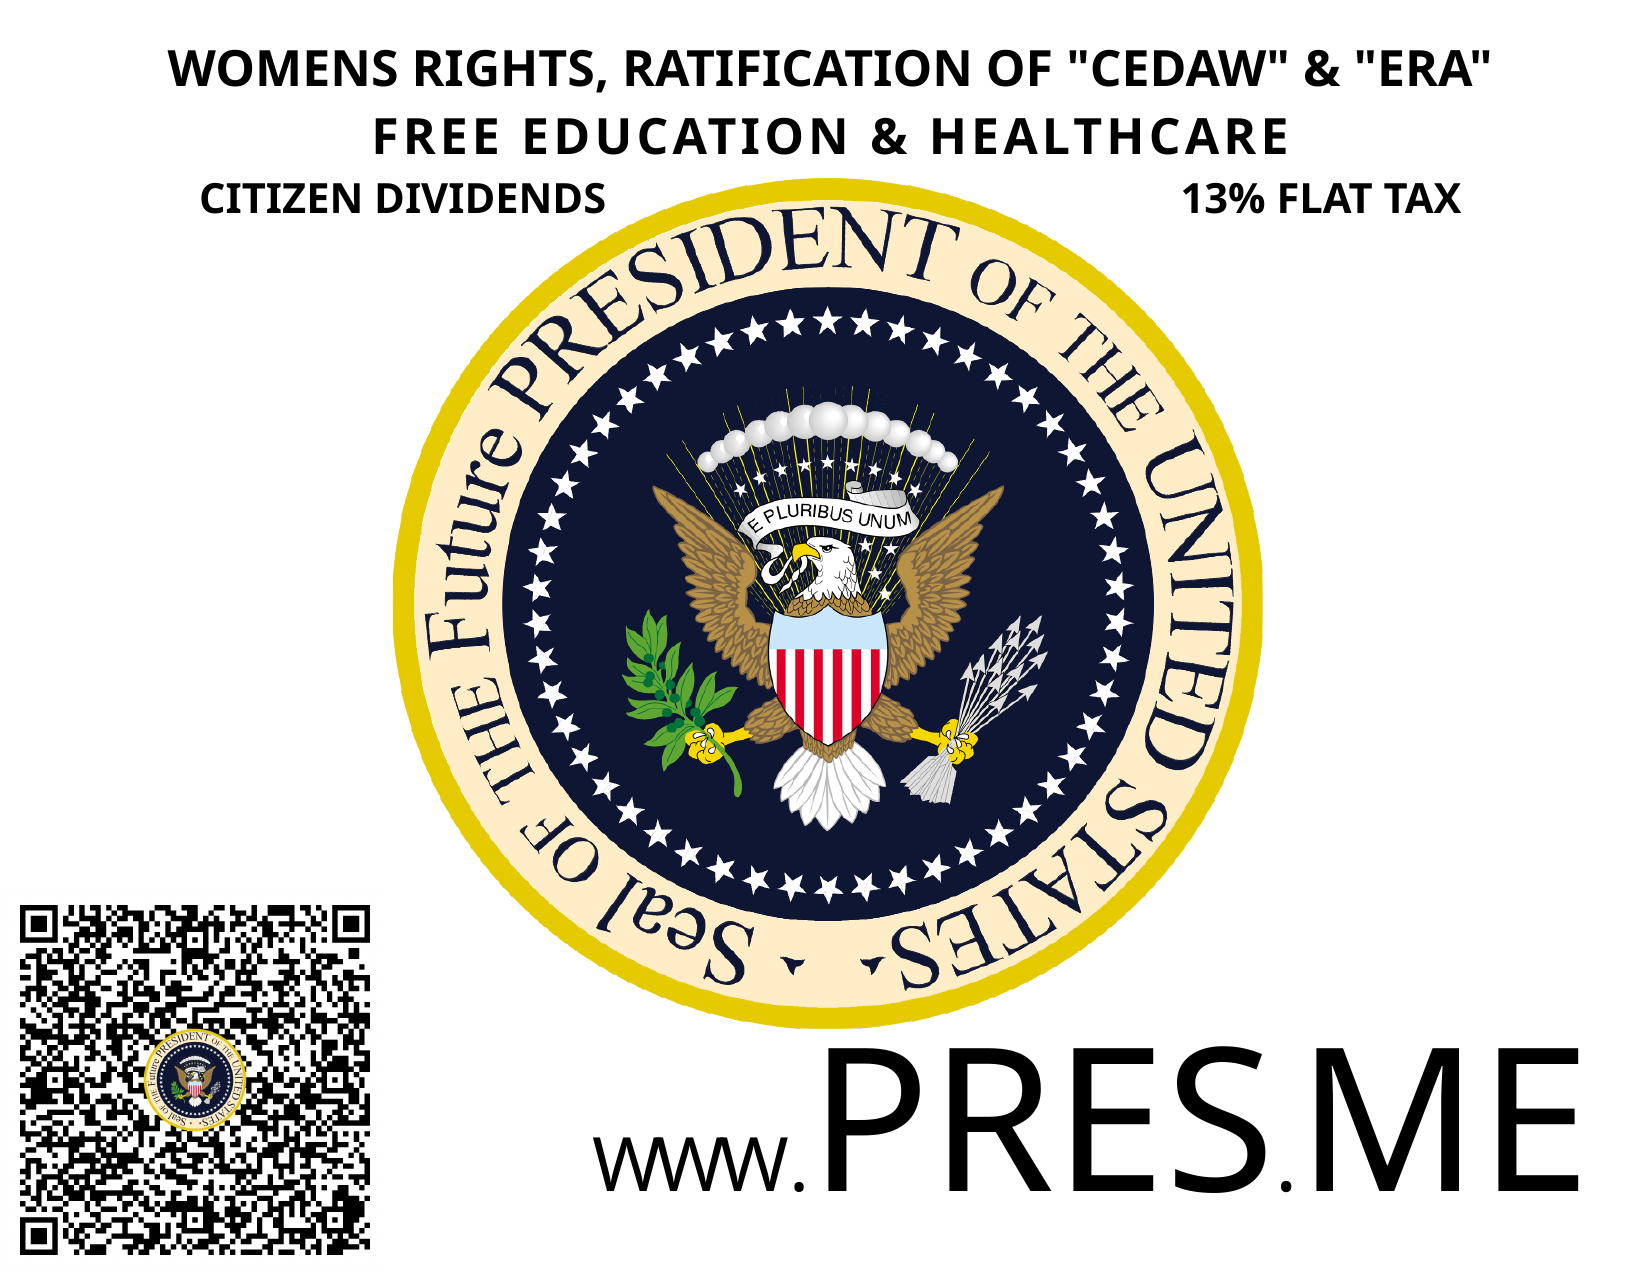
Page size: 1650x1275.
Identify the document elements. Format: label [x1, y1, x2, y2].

picture [0, 885, 390, 1275]
picture [392, 178, 1263, 1029]
